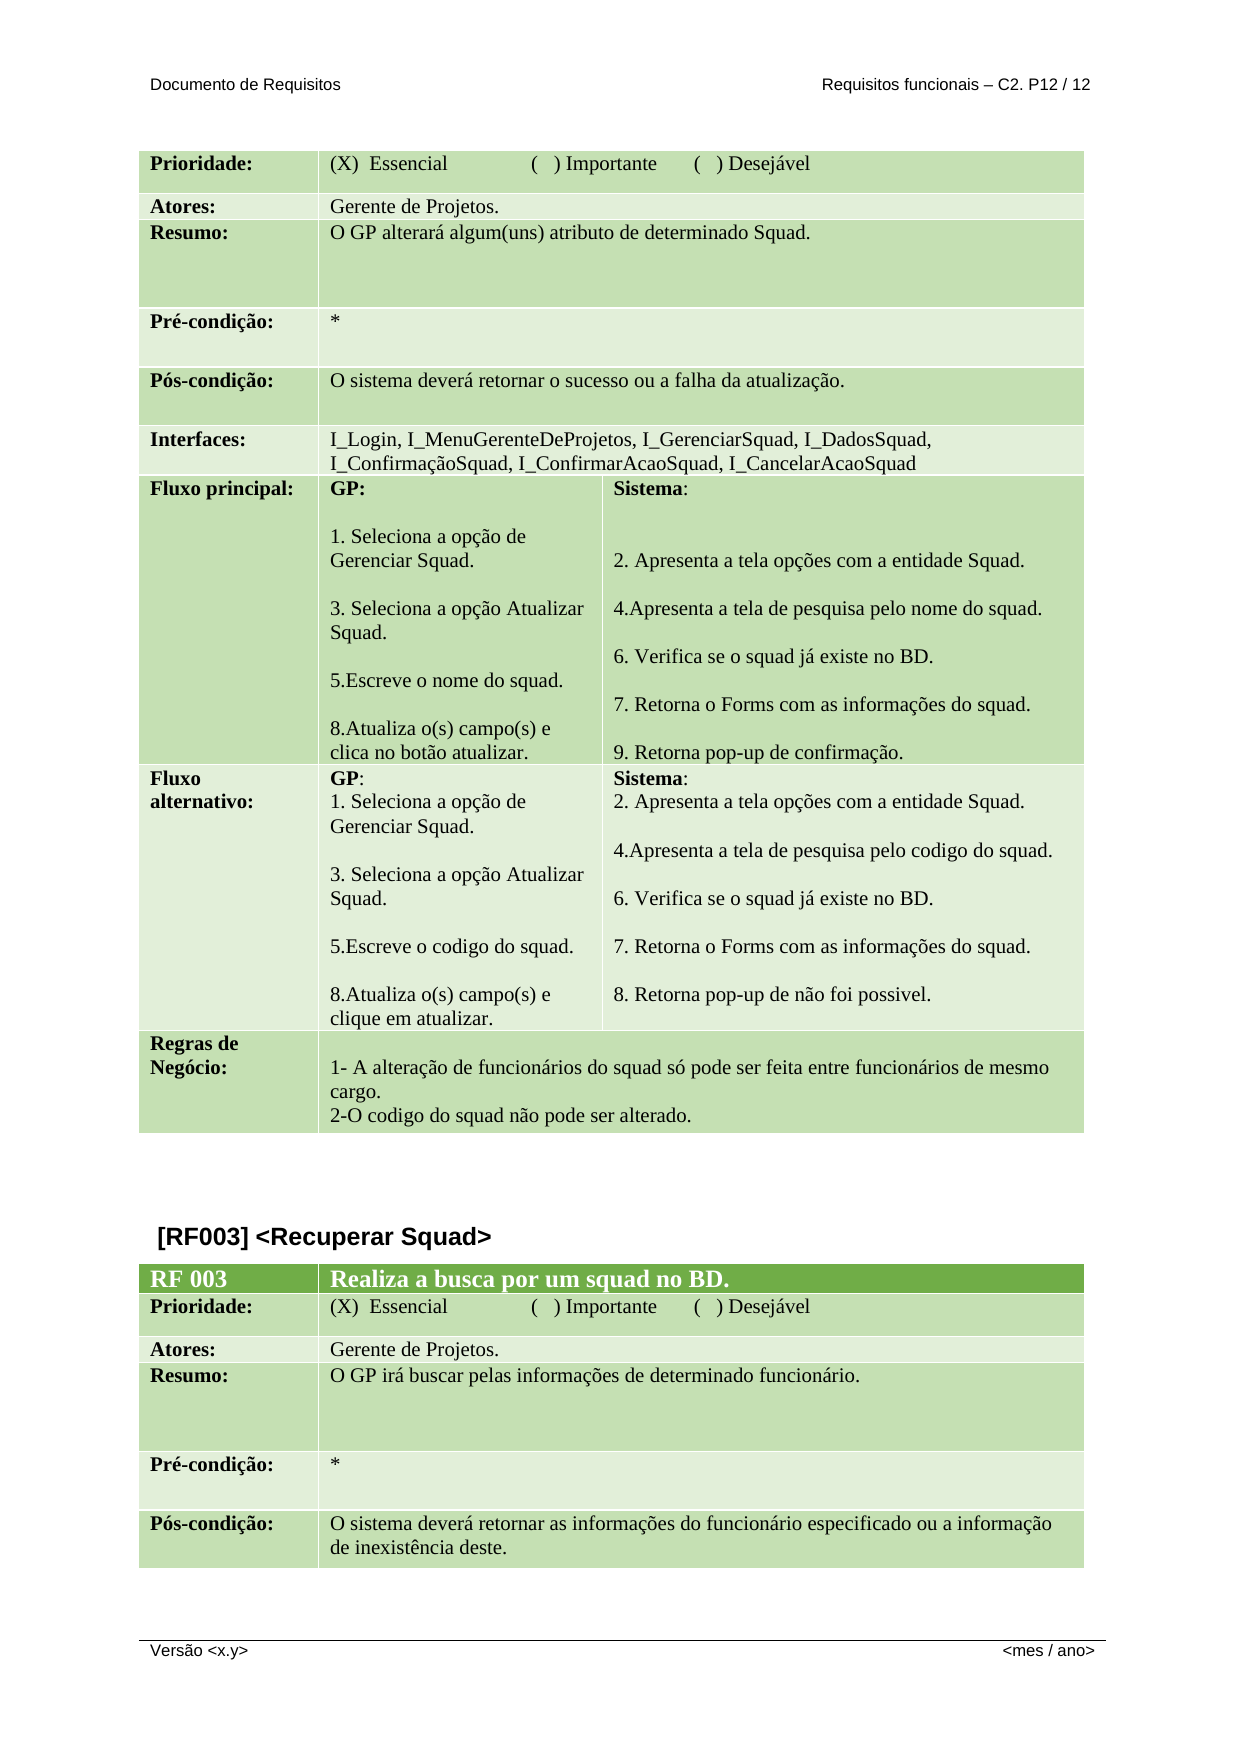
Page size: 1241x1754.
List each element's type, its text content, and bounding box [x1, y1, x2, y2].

table_cell (X) Essencial ( ) Importante ( ) Desejável [319, 151, 1084, 193]
table_cell Fluxo alternativo: [139, 765, 318, 1030]
table_cell Sistema: 2. Apresenta a tela opções com a entidade Squad. 4.Apresenta a tela de pesquisa pelo codigo do squad. 6. Verifica se o squad já existe no BD. 7. Retorna o Forms com as informações do squad. 8. Retorna pop-up de não foi possivel. [603, 765, 1084, 1030]
table_cell O sistema deverá retornar as informações do funcionário especificado ou a informação de inexistência deste. [319, 1511, 1084, 1568]
table_cell O GP irá buscar pelas informações de determinado funcionário. [319, 1363, 1084, 1451]
table_cell * [319, 1452, 1084, 1509]
table_cell O sistema deverá retornar o sucesso ou a falha da atualização. [319, 368, 1084, 425]
table_cell O GP alterará algum(uns) atributo de determinado Squad. [319, 220, 1084, 307]
table_cell Sistema: 2. Apresenta a tela opções com a entidade Squad. 4.Apresenta a tela de pesquisa pelo nome do squad. 6. Verifica se o squad já existe no BD. 7. Retorna o Forms com as informações do squad. 9. Retorna pop-up de confirmação. [603, 476, 1084, 764]
text [RF003] <Recuperar Squad> [150, 1222, 1090, 1251]
table_cell I_Login, I_MenuGerenteDeProjetos, I_GerenciarSquad, I_DadosSquad, I_ConfirmaçãoSquad, I_ConfirmarAcaoSquad, I_CancelarAcaoSquad [319, 426, 1084, 474]
table_cell Resumo: [139, 1363, 318, 1451]
table_cell Atores: [139, 194, 318, 219]
table_cell * [319, 309, 1084, 366]
table_cell Fluxo principal: [139, 476, 318, 764]
table_cell GP: 1. Seleciona a opção de Gerenciar Squad. 3. Seleciona a opção Atualizar Squad. 5.Escreve o nome do squad. 8.Atualiza o(s) campo(s) e clica no botão atualizar. [319, 476, 602, 764]
table_cell Pré-condição: [139, 309, 318, 366]
table_cell GP: 1. Seleciona a opção de Gerenciar Squad. 3. Seleciona a opção Atualizar Squad. 5.Escreve o codigo do squad. 8.Atualiza o(s) campo(s) e clique em atualizar. [319, 765, 602, 1030]
table_cell Atores: [139, 1337, 318, 1362]
table_cell Pós-condição: [139, 1511, 318, 1568]
table_cell Pós-condição: [139, 368, 318, 425]
table_cell Pré-condição: [139, 1452, 318, 1509]
table_header Realiza a busca por um squad no BD. [319, 1264, 1084, 1293]
table_cell Gerente de Projetos. [319, 194, 1084, 219]
table_cell Prioridade: [139, 1294, 318, 1336]
table_header RF 003 [139, 1264, 318, 1293]
table_cell Gerente de Projetos. [319, 1337, 1084, 1362]
table_cell Interfaces: [139, 426, 318, 474]
table_cell (X) Essencial ( ) Importante ( ) Desejável [319, 1294, 1084, 1336]
table_cell Resumo: [139, 220, 318, 307]
table_cell Prioridade: [139, 151, 318, 193]
table_cell Regras de Negócio: [139, 1031, 318, 1133]
table_cell 1- A alteração de funcionários do squad só pode ser feita entre funcionários de mesmo cargo. 2-O codigo do squad não pode ser alterado. [319, 1031, 1084, 1133]
